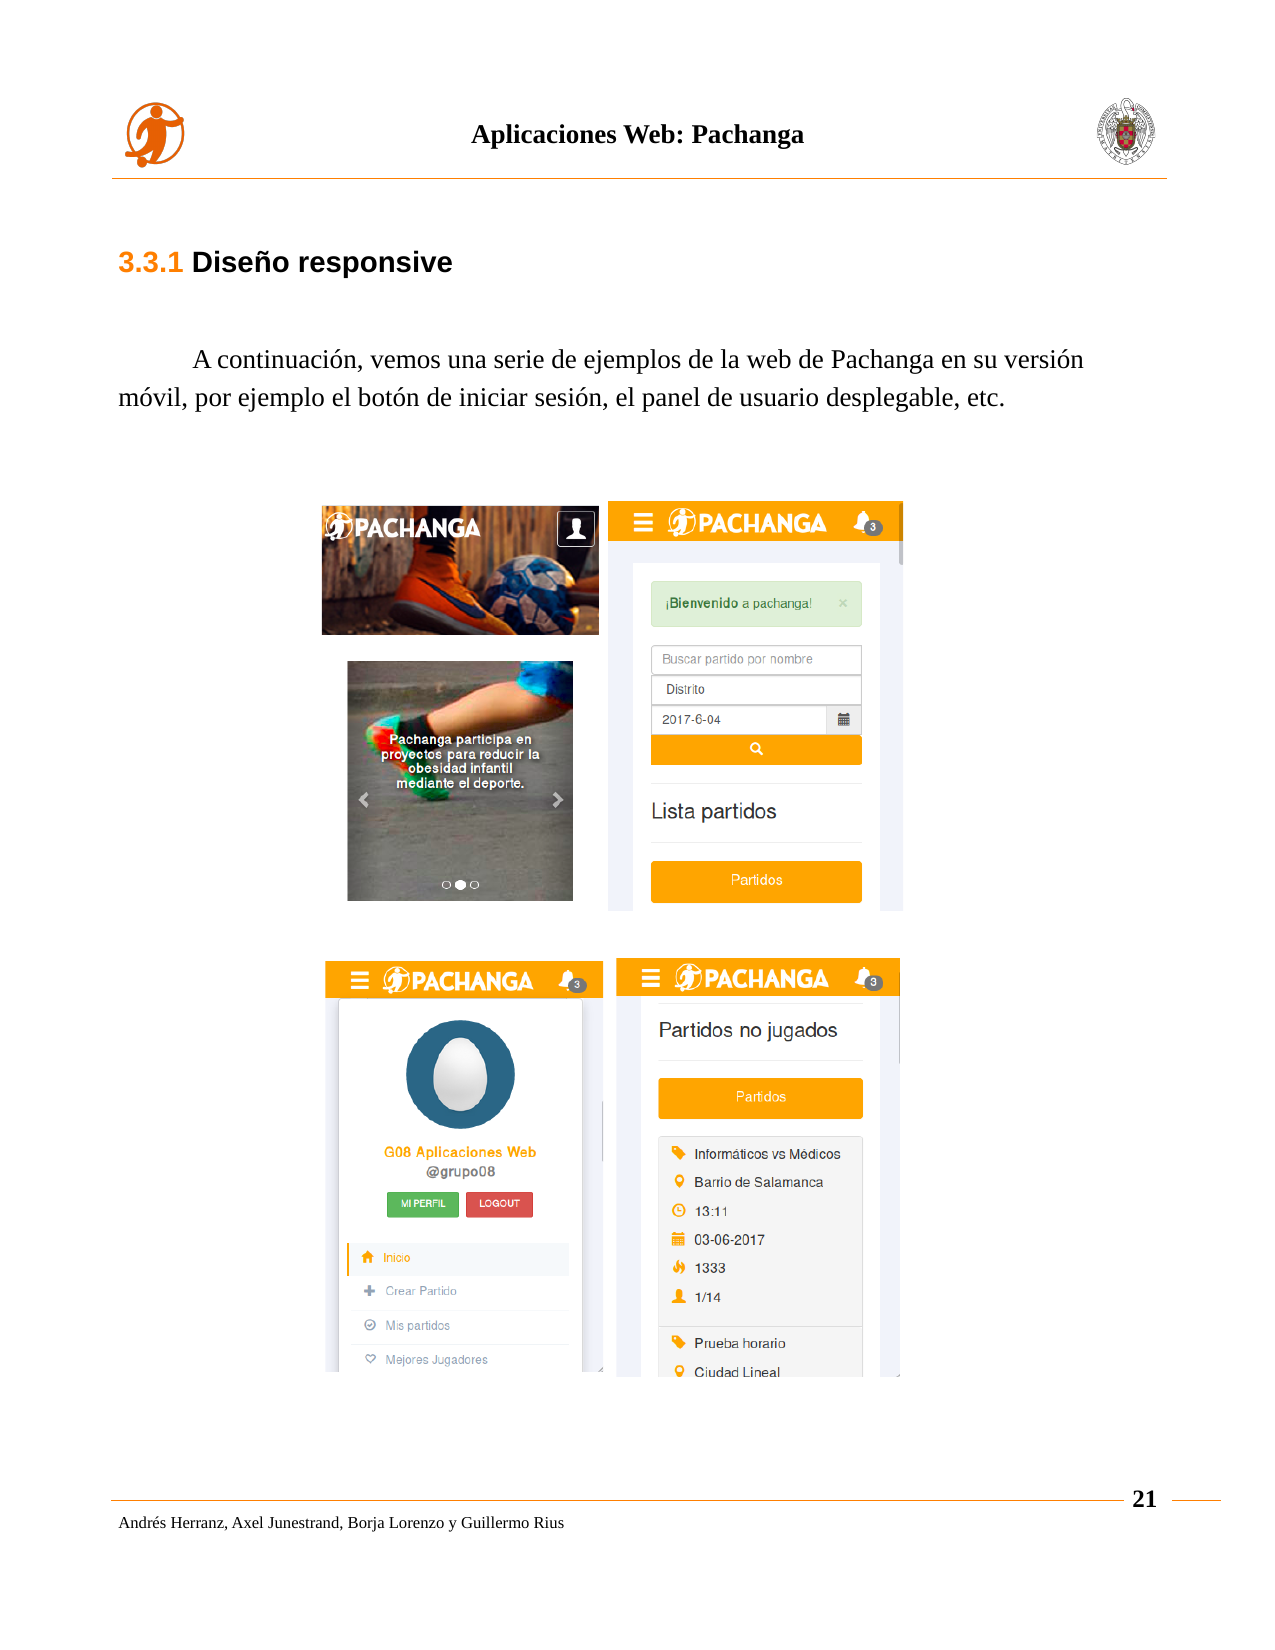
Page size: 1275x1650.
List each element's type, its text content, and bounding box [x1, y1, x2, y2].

text A continuación, vemos una serie de ejemplos de la web de Pachanga en su versión móvil, por ejemplo el botón de iniciar sesión, el panel de usuario desplegable, etc. [118, 343, 1157, 412]
picture [325, 961, 604, 1372]
subtitle 3.3.1 Diseño responsive [118, 245, 1157, 279]
picture [118, 94, 188, 178]
picture [616, 958, 900, 1377]
picture [1095, 96, 1157, 167]
picture [321, 505, 599, 901]
picture [608, 501, 904, 911]
